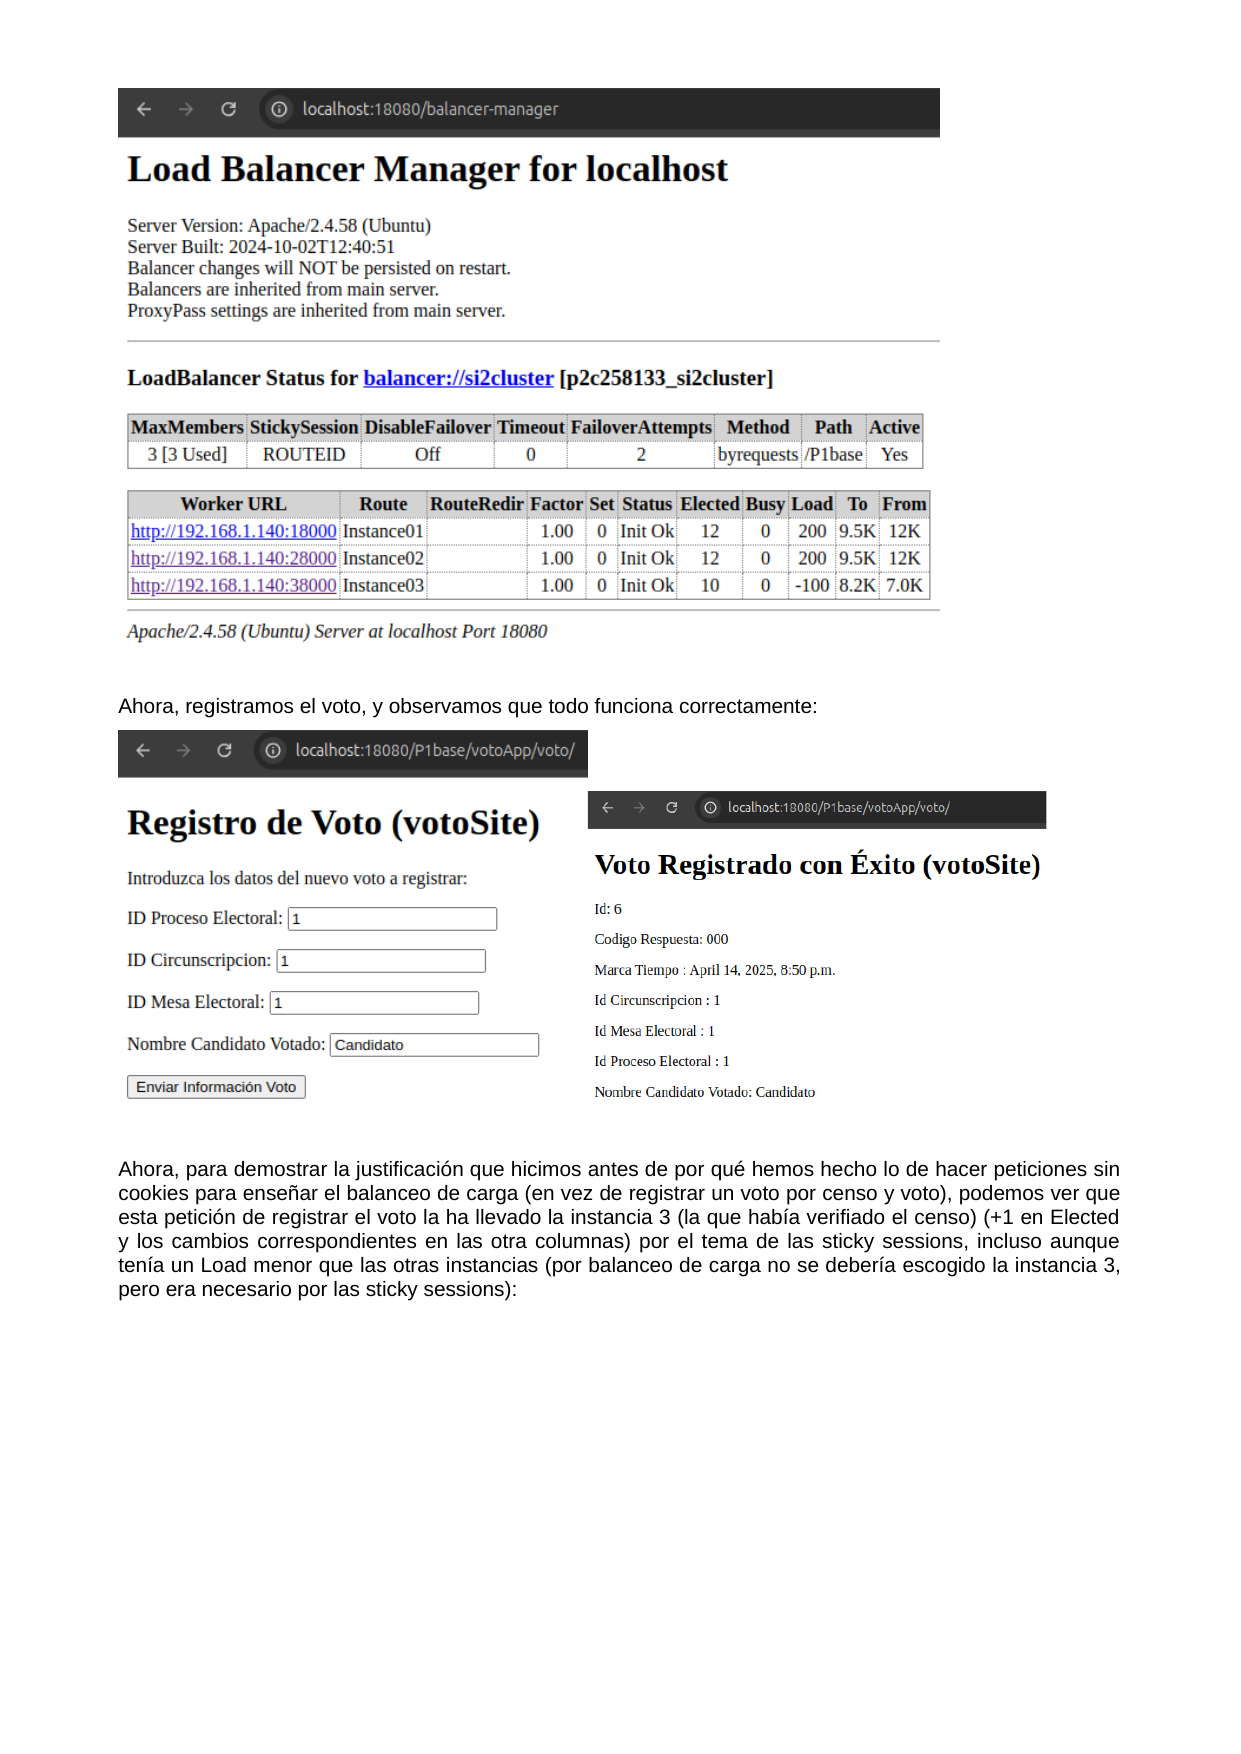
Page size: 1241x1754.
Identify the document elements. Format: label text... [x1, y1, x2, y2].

text Ahora, registramos el voto, y observamos que todo funciona correctamente: [118, 694, 1122, 718]
picture [118, 730, 1047, 1108]
text Ahora, para demostrar la justificación que hicimos antes de por qué hemos hecho lo de hacer peticiones sin cookies para enseñar el balanceo de carga (en vez de registrar un voto por censo y voto), podemos ver que esta petición de registrar el voto la ha llevado la instancia 3 (la que había verifiado el censo) (+1 en Elected y los cambios correspondientes en las otra columnas) por el tema de las sticky sessions, incluso aunque tenía un Load menor que las otras instancias (por balanceo de carga no se debería escogido la instancia 3, pero era necesario por las sticky sessions): [118, 1157, 1122, 1301]
picture [118, 88, 940, 646]
